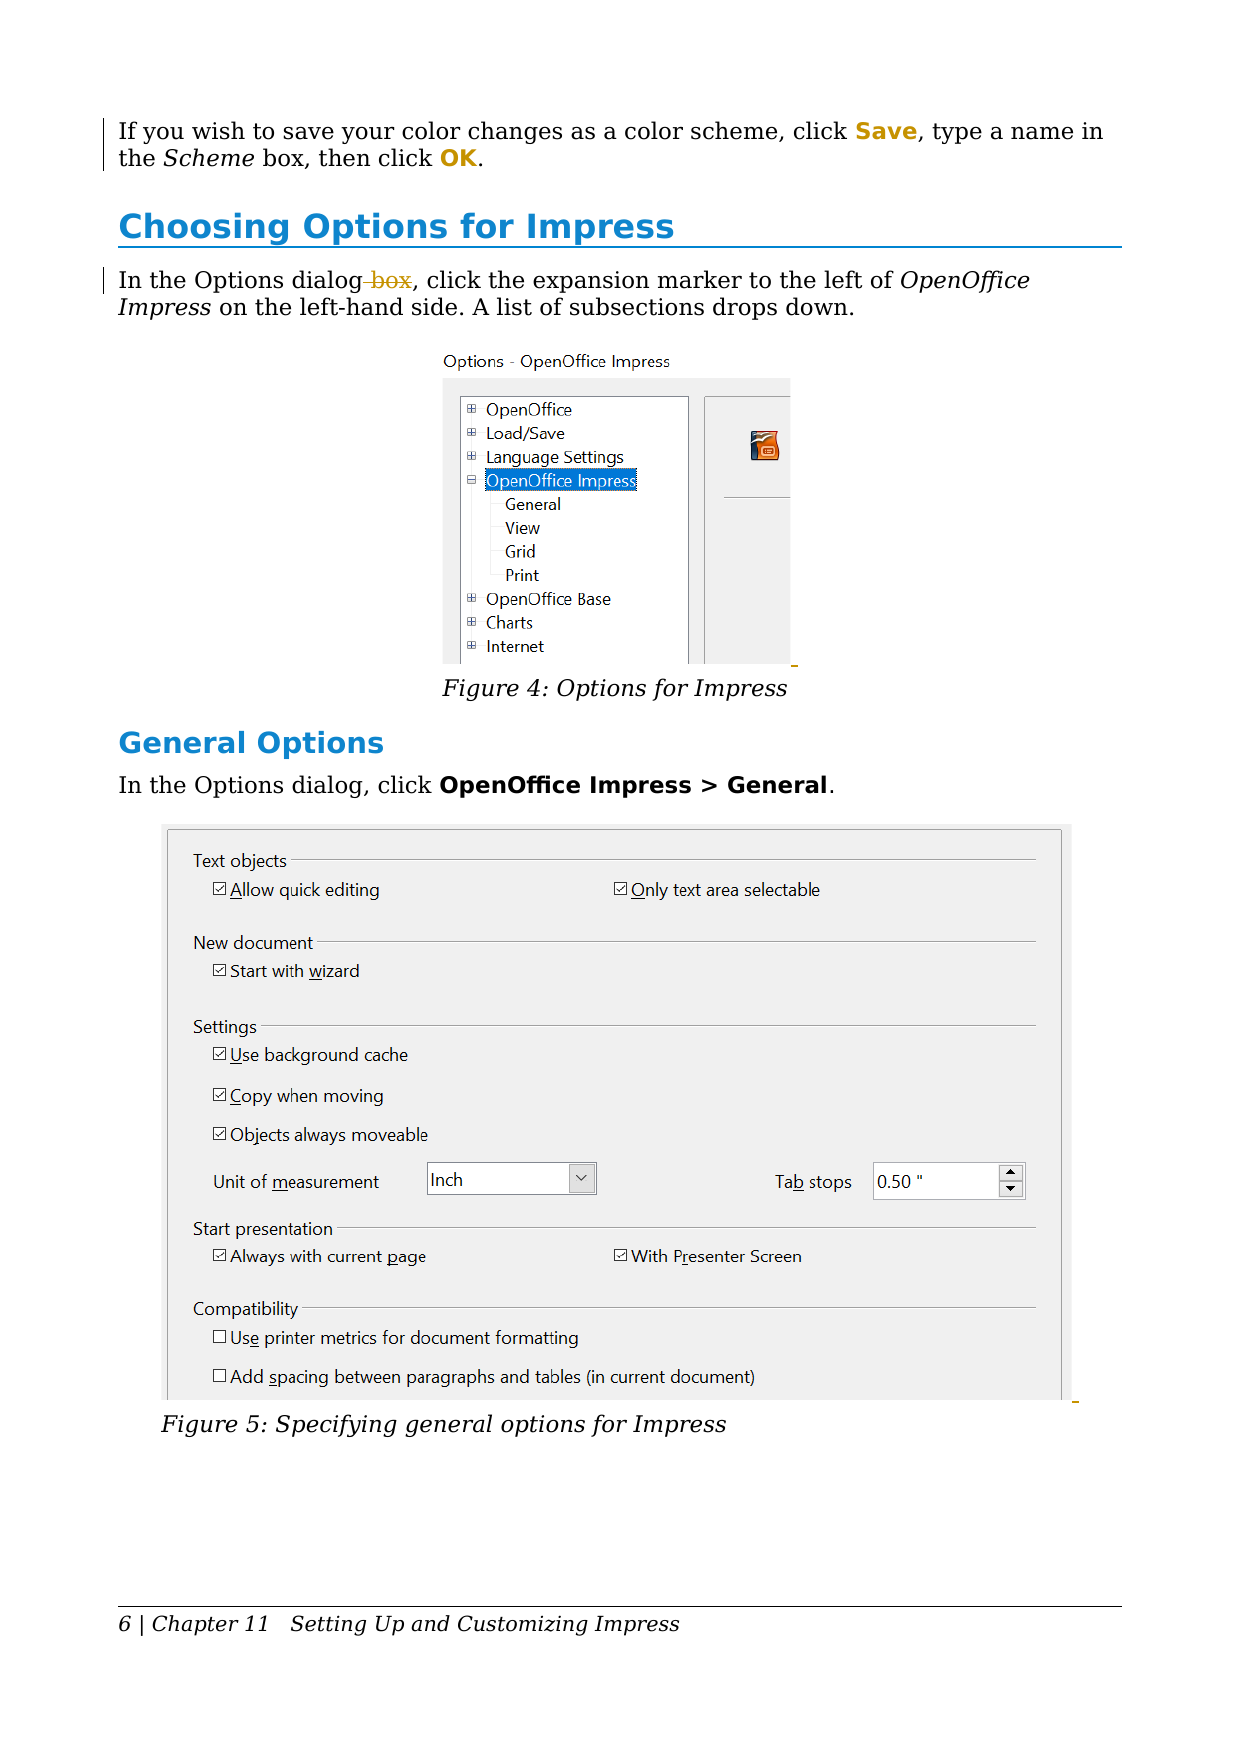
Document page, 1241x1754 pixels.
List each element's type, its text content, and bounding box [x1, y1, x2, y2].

text In the Options dialog, click OpenOffice Impress > General. [118, 773, 1122, 799]
picture [161, 824, 1072, 1400]
subtitle Choosing Options for Impress [118, 208, 1122, 246]
text In the Options dialog, click the expansion marker to the left of OpenOffice Impress on the left-hand side. A list of subsections drops down. [118, 267, 1122, 321]
subtitle General Options [118, 726, 1122, 760]
text Figure 5: Specifying general options for Impress [161, 1411, 1079, 1438]
text Figure 4: Options for Impress [442, 675, 798, 702]
text If you wish to save your color changes as a color scheme, click Save, type a name in the Scheme box, then click OK. [118, 118, 1122, 171]
picture [442, 345, 791, 664]
